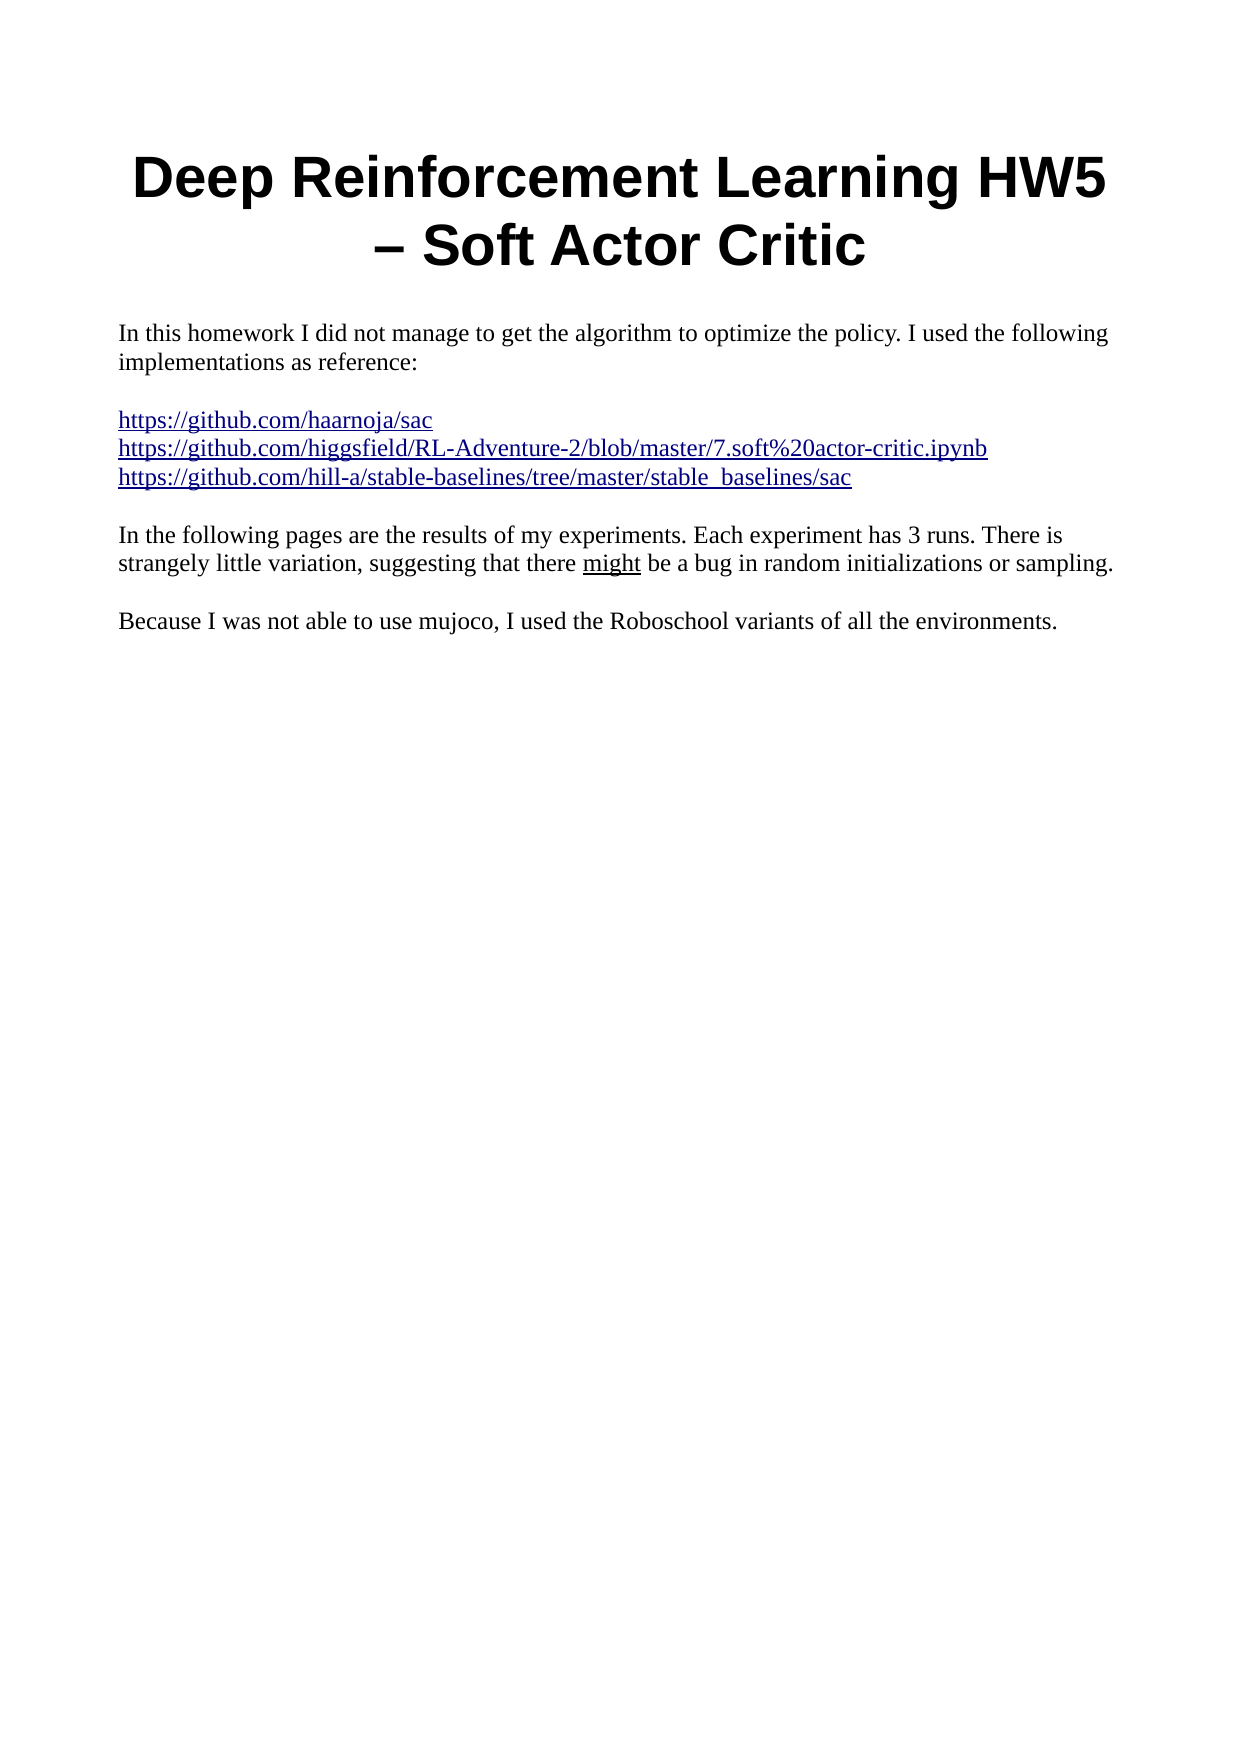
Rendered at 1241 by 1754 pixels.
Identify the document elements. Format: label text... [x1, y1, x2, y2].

text In the following pages are the results of my experiments. Each experiment has 3 runs. There is strangely little variation, suggesting that there might be a bug in random initializations or sampling. [118, 520, 1122, 577]
text https://github.com/hill-a/stable-baselines/tree/master/stable_baselines/sac [118, 462, 1122, 491]
text In this homework I did not manage to get the algorithm to optimize the policy. I used the following implementations as reference: [118, 318, 1122, 376]
text Because I was not able to use mujoco, I used the Roboschool variants of all the environments. [118, 606, 1122, 635]
title Deep Reinforcement Learning HW5 – Soft Actor Critic [118, 143, 1122, 277]
text https://github.com/haarnoja/sac [118, 405, 1122, 433]
text https://github.com/higgsfield/RL-Adventure-2/blob/master/7.soft%20actor-critic.ipynb [118, 433, 1122, 462]
